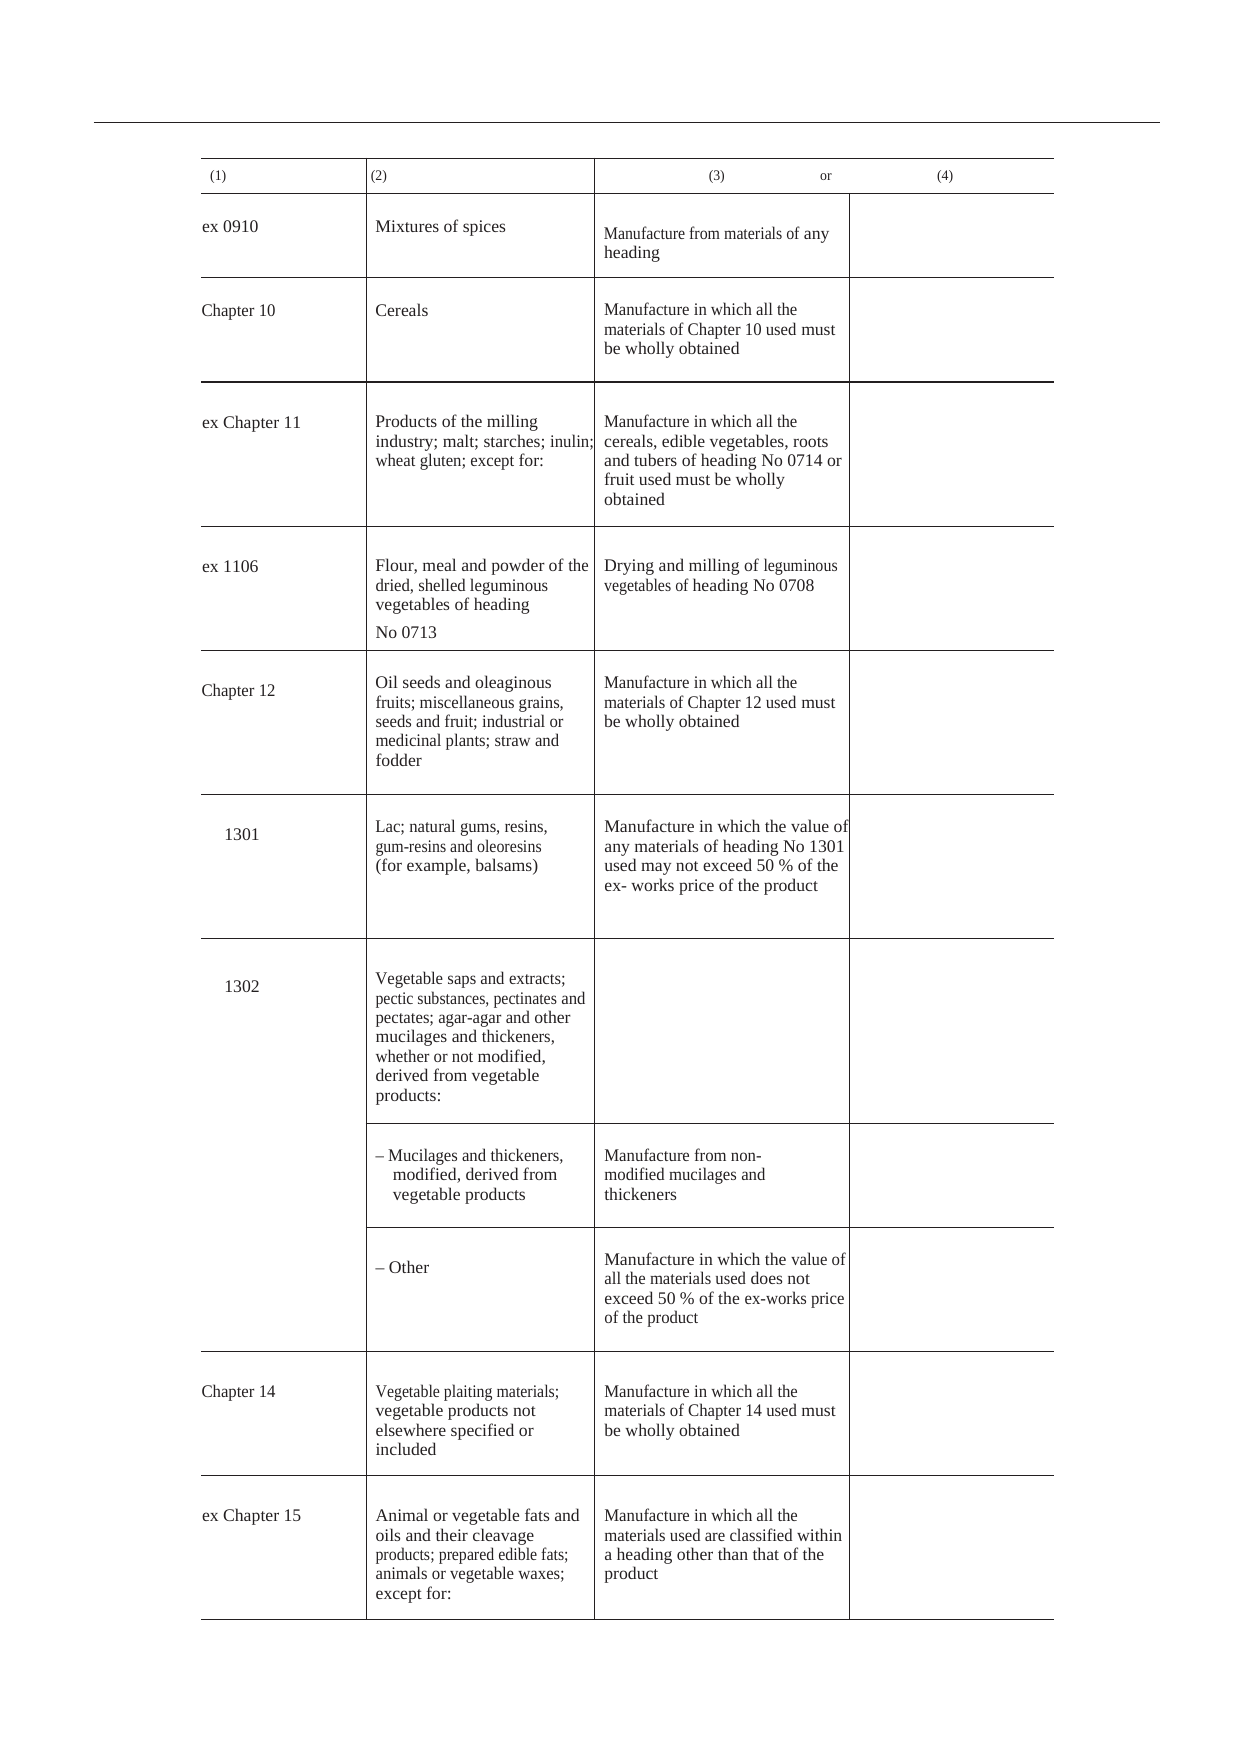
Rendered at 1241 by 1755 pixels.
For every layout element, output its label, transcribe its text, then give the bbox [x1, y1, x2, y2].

table_cell [850, 939, 1054, 1122]
table_cell [850, 278, 1054, 381]
table_cell 1301 [201, 795, 366, 938]
table_cell Manufacture in which the value of any materials of heading No 1301 used may not exceed 50 % of the ex- works price of the product [595, 795, 849, 938]
table_cell Animal or vegetable fats and oils and their cleavage products; prepared edible fats; animals or vegetable waxes; except for: [367, 1476, 594, 1619]
table_cell Manufacture from materials of any heading [595, 194, 849, 277]
table_cell [850, 1228, 1054, 1351]
table_cell Manufacture in which all the cereals, edible vegetables, roots and tubers of heading No 0714 or fruit used must be wholly obtained [595, 383, 849, 526]
table_cell Manufacture in which all the materials of Chapter 12 used must be wholly obtained [595, 651, 849, 794]
table_cell Flour, meal and powder of the dried, shelled leguminous vegetables of heading No 0713 [367, 527, 594, 650]
table_cell ex Chapter 15 [201, 1476, 366, 1619]
table_cell [850, 795, 1054, 938]
table_cell ex 1106 [201, 527, 366, 650]
table_cell 1302 [201, 939, 366, 1351]
table_cell Chapter 14 [201, 1352, 366, 1475]
table_cell Lac; natural gums, resins, gum-resins and oleoresins (for example, balsams) [367, 795, 594, 938]
table_cell Oil seeds and oleaginous fruits; miscellaneous grains, seeds and fruit; industrial or medicinal plants; straw and fodder [367, 651, 594, 794]
table_cell Drying and milling of leguminous vegetables of heading No 0708 [595, 527, 849, 650]
table_cell Vegetable plaiting materials; vegetable products not elsewhere specified or included [367, 1352, 594, 1475]
table_cell ex 0910 [201, 194, 366, 277]
table_cell [850, 194, 1054, 277]
table_cell [850, 527, 1054, 650]
table_cell [850, 651, 1054, 794]
table_cell [850, 383, 1054, 526]
table_cell Manufacture in which all the materials of Chapter 10 used must be wholly obtained [595, 278, 849, 381]
table_cell Chapter 10 [201, 278, 366, 381]
table_cell Manufacture in which all the materials of Chapter 14 used must be wholly obtained [595, 1352, 849, 1475]
table_cell Vegetable saps and extracts; pectic substances, pectinates and pectates; agar-agar and other mucilages and thickeners, whether or not modified, derived from vegetable products: [367, 939, 594, 1122]
table_cell [850, 1124, 1054, 1227]
table_cell – Mucilages and thickeners, modified, derived from vegetable products [367, 1124, 594, 1227]
table_cell Mixtures of spices [367, 194, 594, 277]
table_cell Cereals [367, 278, 594, 381]
table_cell Chapter 12 [201, 651, 366, 794]
table_cell Manufacture from non- modified mucilages and thickeners [595, 1124, 849, 1227]
table_cell [850, 1352, 1054, 1475]
table_cell [850, 1476, 1054, 1619]
table_cell Products of the milling industry; malt; starches; inulin; wheat gluten; except for: [367, 383, 594, 526]
table_cell Manufacture in which the value of all the materials used does not exceed 50 % of the ex-works price of the product [595, 1228, 849, 1351]
table_header (3) or (4) [595, 159, 1054, 193]
table_header (2) [367, 159, 594, 193]
table_cell ex Chapter 11 [201, 383, 366, 526]
table_header (1) [201, 159, 366, 193]
table_cell [595, 939, 849, 1122]
table_cell – Other [367, 1228, 594, 1351]
table_cell Manufacture in which all the materials used are classified within a heading other than that of the product [595, 1476, 849, 1619]
